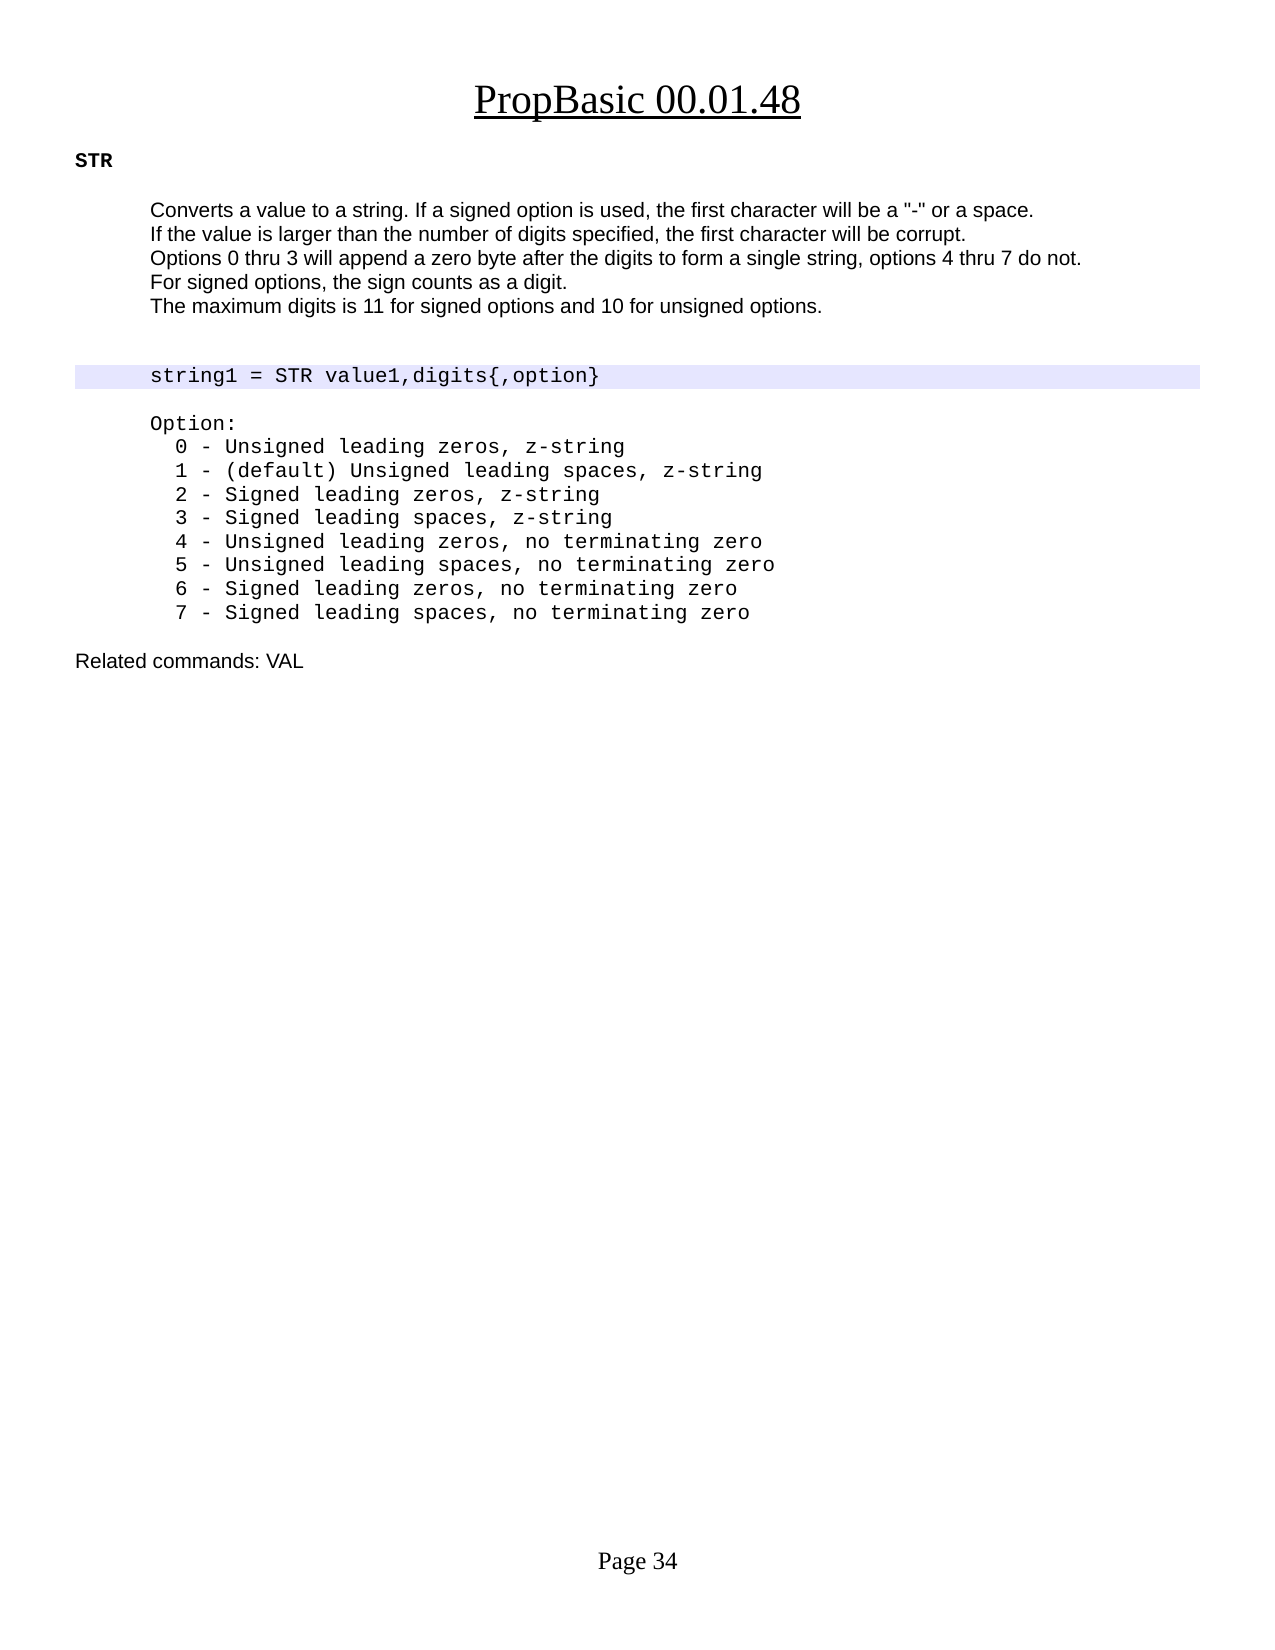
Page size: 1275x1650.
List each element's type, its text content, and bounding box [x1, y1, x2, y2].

text 3 - Signed leading spaces, z-string [75, 507, 1200, 531]
text 6 - Signed leading zeros, no terminating zero [75, 578, 1200, 602]
text STR [75, 150, 1200, 174]
text 7 - Signed leading spaces, no terminating zero [75, 602, 1200, 625]
text Converts a value to a string. If a signed option is used, the first character will be a "-" or a space. [75, 198, 1200, 222]
text 1 - (default) Unsigned leading spaces, z-string [75, 460, 1200, 483]
text For signed options, the sign counts as a digit. [75, 269, 1200, 293]
text 4 - Unsigned leading zeros, no terminating zero [75, 531, 1200, 554]
text Related commands: VAL [75, 649, 1200, 673]
text 2 - Signed leading zeros, z-string [75, 483, 1200, 507]
text Option: [75, 413, 1200, 436]
text Options 0 thru 3 will append a zero byte after the digits to form a single string, options 4 thru 7 do not. [75, 246, 1200, 269]
text The maximum digits is 11 for signed options and 10 for unsigned options. [75, 293, 1200, 317]
text 5 - Unsigned leading spaces, no terminating zero [75, 554, 1200, 578]
text If the value is larger than the number of digits specified, the first character will be corrupt. [75, 222, 1200, 246]
text string1 = STR value1,digits{,option} [75, 365, 1200, 389]
text 0 - Unsigned leading zeros, z-string [75, 436, 1200, 460]
